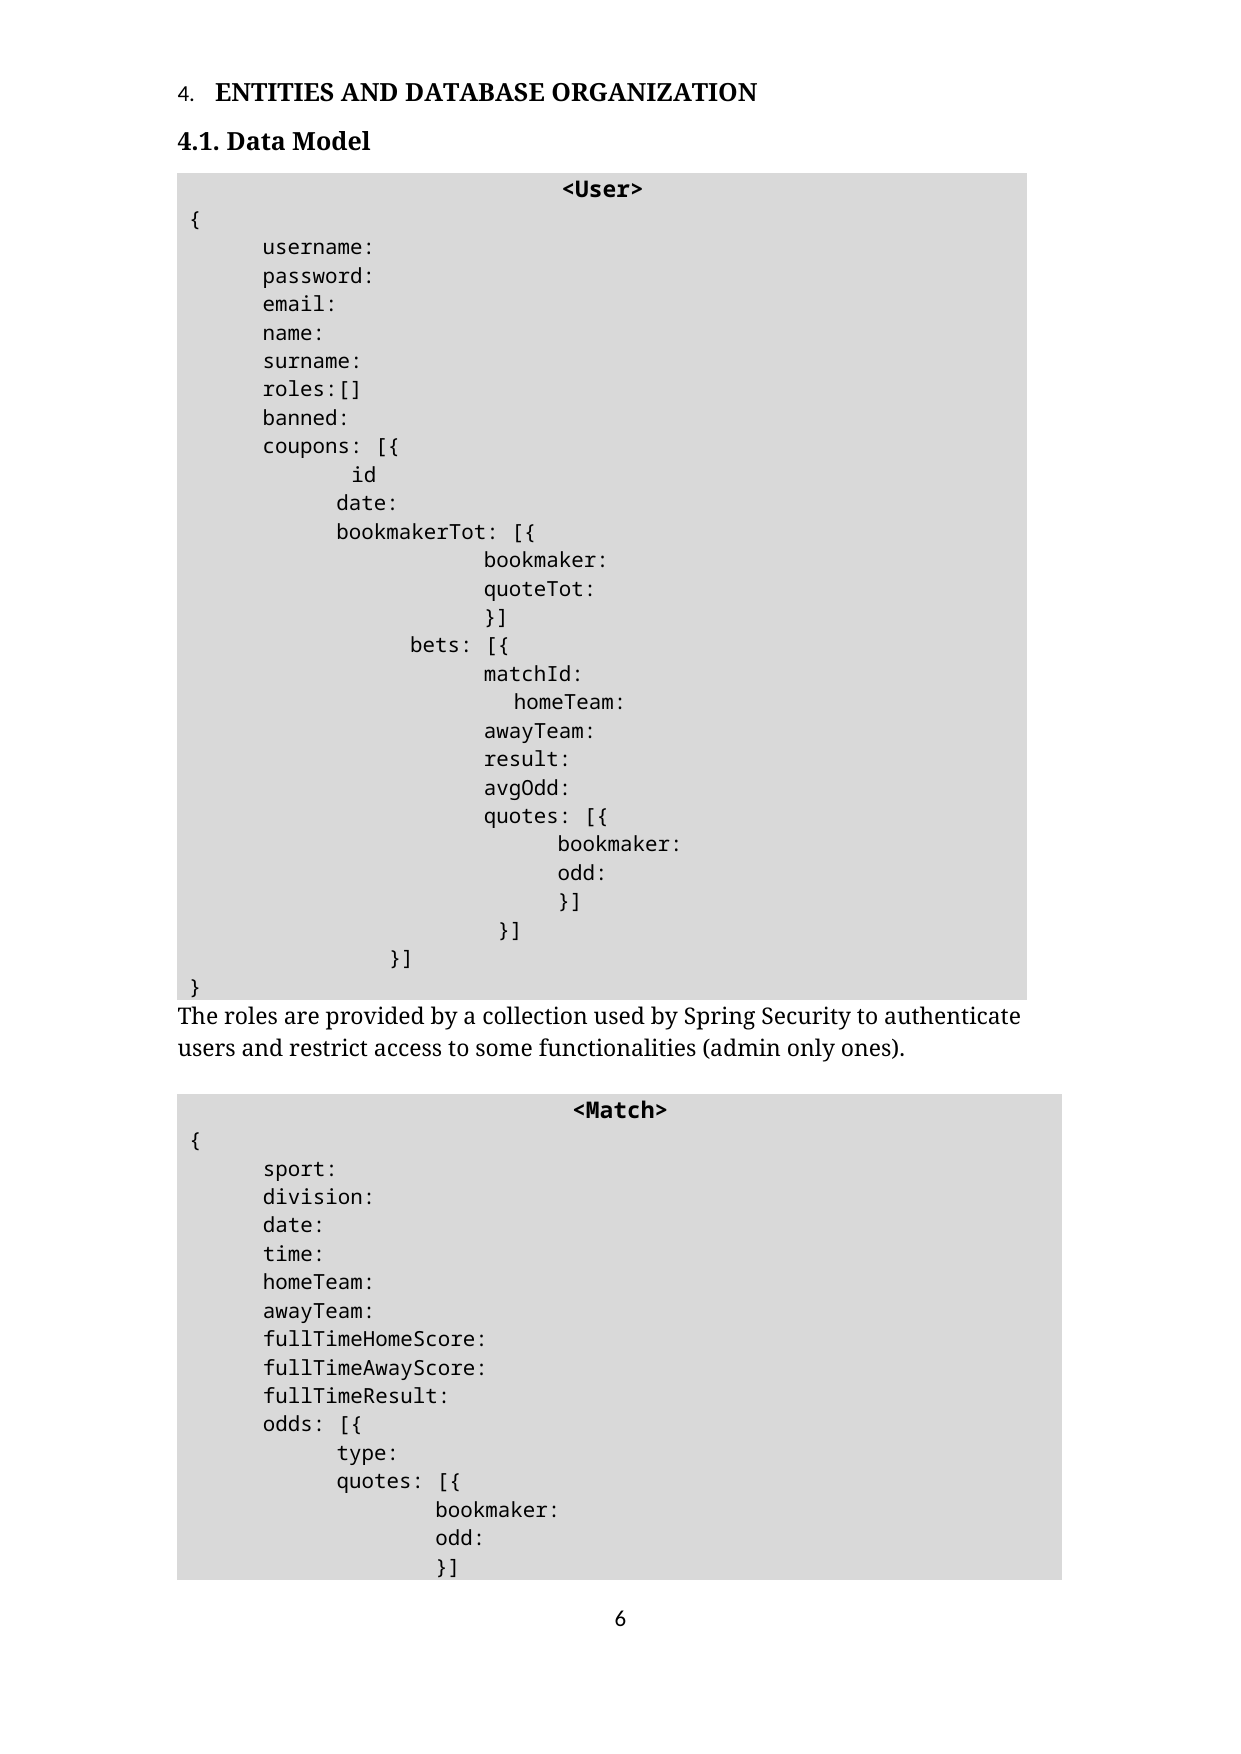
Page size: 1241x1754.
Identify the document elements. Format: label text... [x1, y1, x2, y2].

text The roles are provided by a collection used by Spring Security to authenticate users and restrict access to some functionalities (admin only ones). [177, 1000, 1063, 1063]
table_header <Match> { sport: division: date: time: homeTeam: awayTeam: fullTimeHomeScore: fullTimeAwayScore: fullTimeResult: odds: [{ type: quotes: [{ bookmaker: odd: }] [177, 1094, 1062, 1580]
list ENTITIES AND DATABASE ORGANIZATION [177, 75, 1063, 109]
table_header <User> { username: password: email: name: surname: roles:[] banned: coupons: [{ id date: bookmakerTot: [{ bookmaker: quoteTot: }] bets: [{ matchId: homeTeam: awayTeam: result: avgOdd: quotes: [{ bookmaker: odd: }] }] }] } [177, 173, 1027, 1000]
text 4.1. Data Model [177, 124, 1063, 158]
